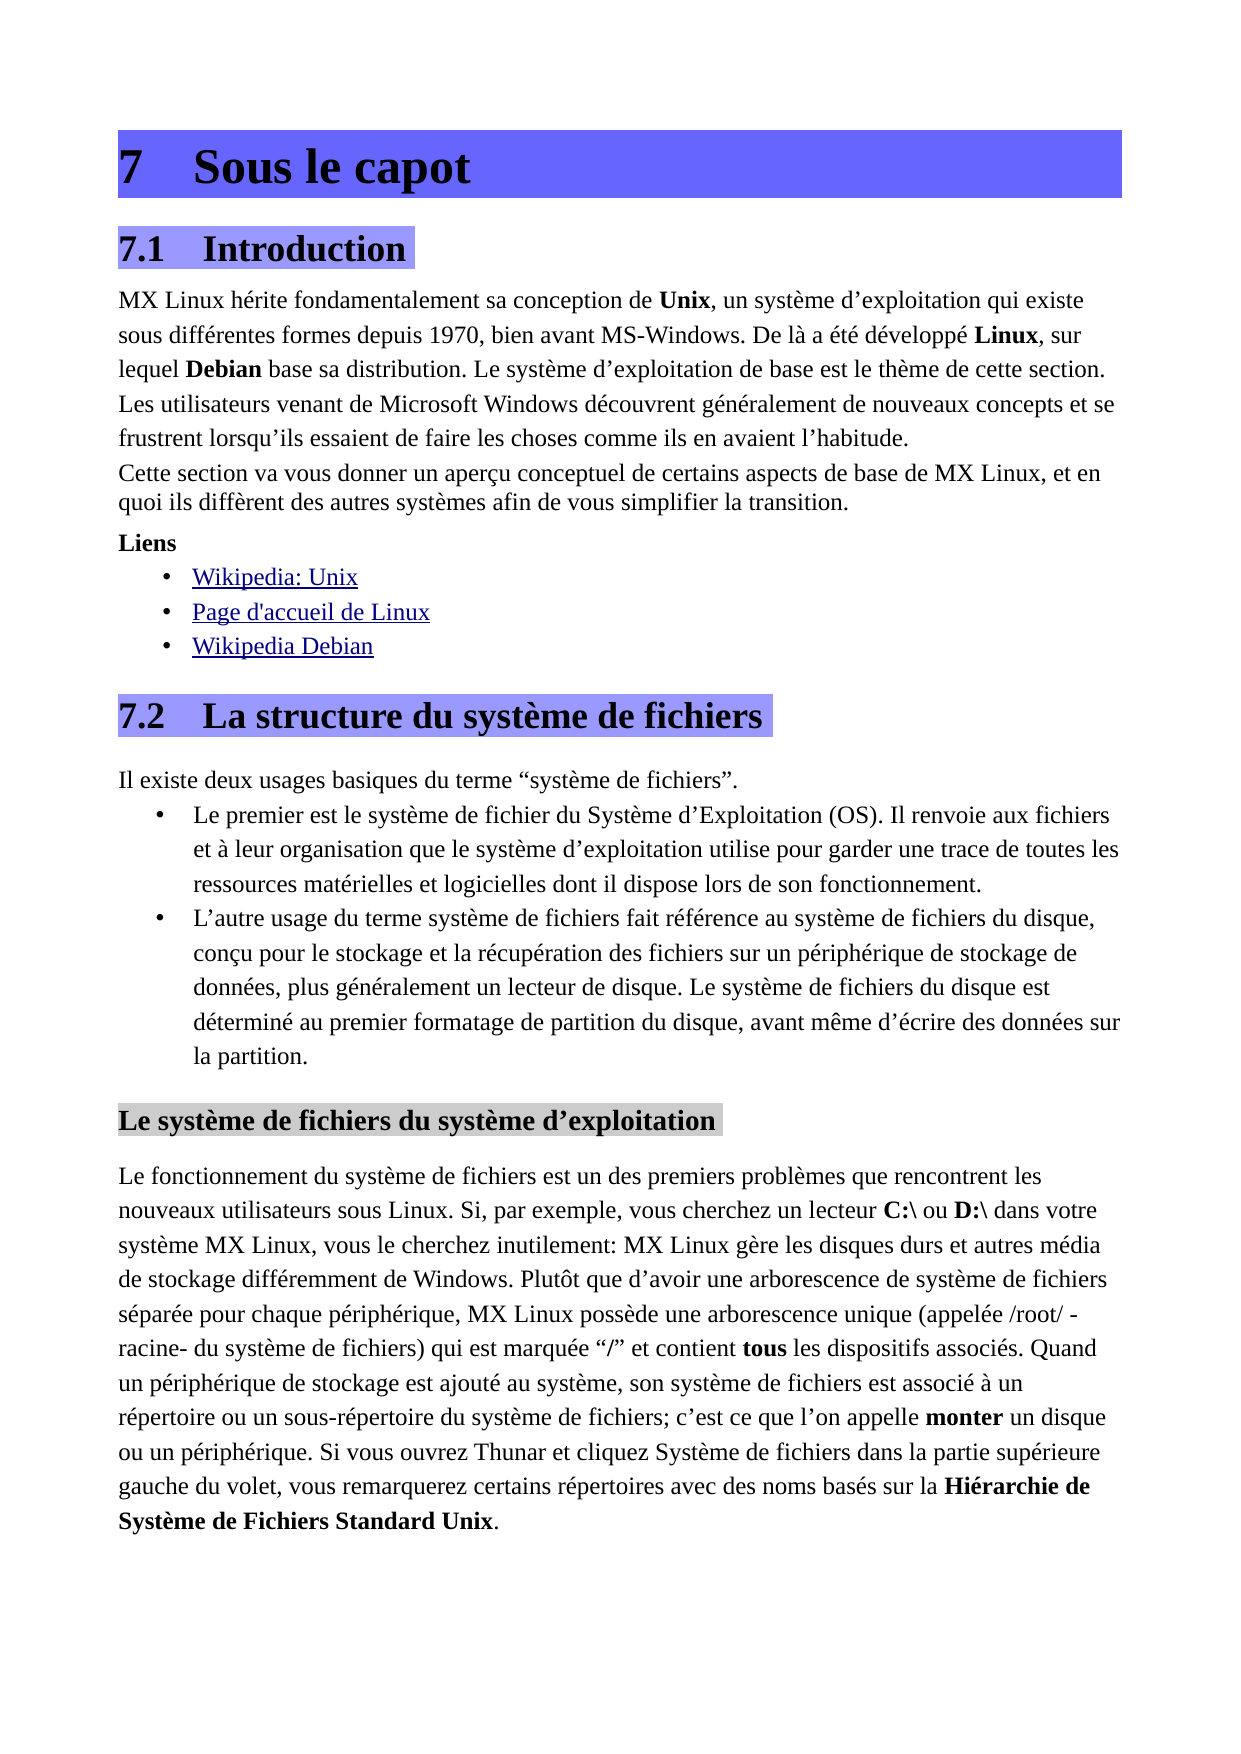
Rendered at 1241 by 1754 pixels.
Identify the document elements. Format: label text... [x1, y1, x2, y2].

subtitle 7 Sous le capot [118, 130, 1122, 198]
text Cette section va vous donner un aperçu conceptuel de certains aspects de base de MX Linux, et en quoi ils diffèrent des autres systèmes afin de vous simplifier la transition. [118, 458, 1122, 515]
list Wikipedia Debian [162, 631, 1122, 660]
subtitle Le système de fichiers du système d’exploitation [723, 1103, 1122, 1136]
subtitle 7.1 Introduction [415, 226, 1122, 269]
list Wikipedia: Unix [162, 562, 1122, 591]
list Le premier est le système de fichier du Système d’Exploitation (OS). Il renvoie aux fichiers et à leur organisation que le système d’exploitation utilise pour garder une trace de toutes les ressources matérielles et logicielles dont il dispose lors de son fonctionnement. [156, 800, 1122, 898]
text Liens [118, 528, 1122, 556]
list Page d'accueil de Linux [162, 597, 1122, 625]
text Le fonctionnement du système de fichiers est un des premiers problèmes que rencontrent les nouveaux utilisateurs sous Linux. Si, par exemple, vous cherchez un lecteur C:\ ou D:\ dans votre système MX Linux, vous le cherchez inutilement: MX Linux gère les disques durs et autres média de stockage différemment de Windows. Plutôt que d’avoir une arborescence de système de fichiers séparée pour chaque périphérique, MX Linux possède une arborescence unique (appelée /root/ -racine- du système de fichiers) qui est marquée “/” et contient tous les dispositifs associés. Quand un périphérique de stockage est ajouté au système, son système de fichiers est associé à un répertoire ou un sous-répertoire du système de fichiers; c’est ce que l’on appelle monter un disque ou un périphérique. Si vous ouvrez Thunar et cliquez Système de fichiers dans la partie supérieure gauche du volet, vous remarquerez certains répertoires avec des noms basés sur la Hiérarchie de Système de Fichiers Standard Unix. [118, 1161, 1122, 1535]
text Il existe deux usages basiques du terme “système de fichiers”. [118, 765, 1122, 794]
list L’autre usage du terme système de fichiers fait référence au système de fichiers du disque, conçu pour le stockage et la récupération des fichiers sur un périphérique de stockage de données, plus généralement un lecteur de disque. Le système de fichiers du disque est déterminé au premier formatage de partition du disque, avant même d’écrire des données sur la partition. [156, 903, 1122, 1070]
text MX Linux hérite fondamentalement sa conception de Unix, un système d’exploitation qui existe sous différentes formes depuis 1970, bien avant MS-Windows. De là a été développé Linux, sur lequel Debian base sa distribution. Le système d’exploitation de base est le thème de cette section. Les utilisateurs venant de Microsoft Windows découvrent généralement de nouveaux concepts et se frustrent lorsqu’ils essaient de faire les choses comme ils en avaient l’habitude. [118, 285, 1122, 452]
subtitle 7.2 La structure du système de fichiers [773, 694, 1122, 737]
